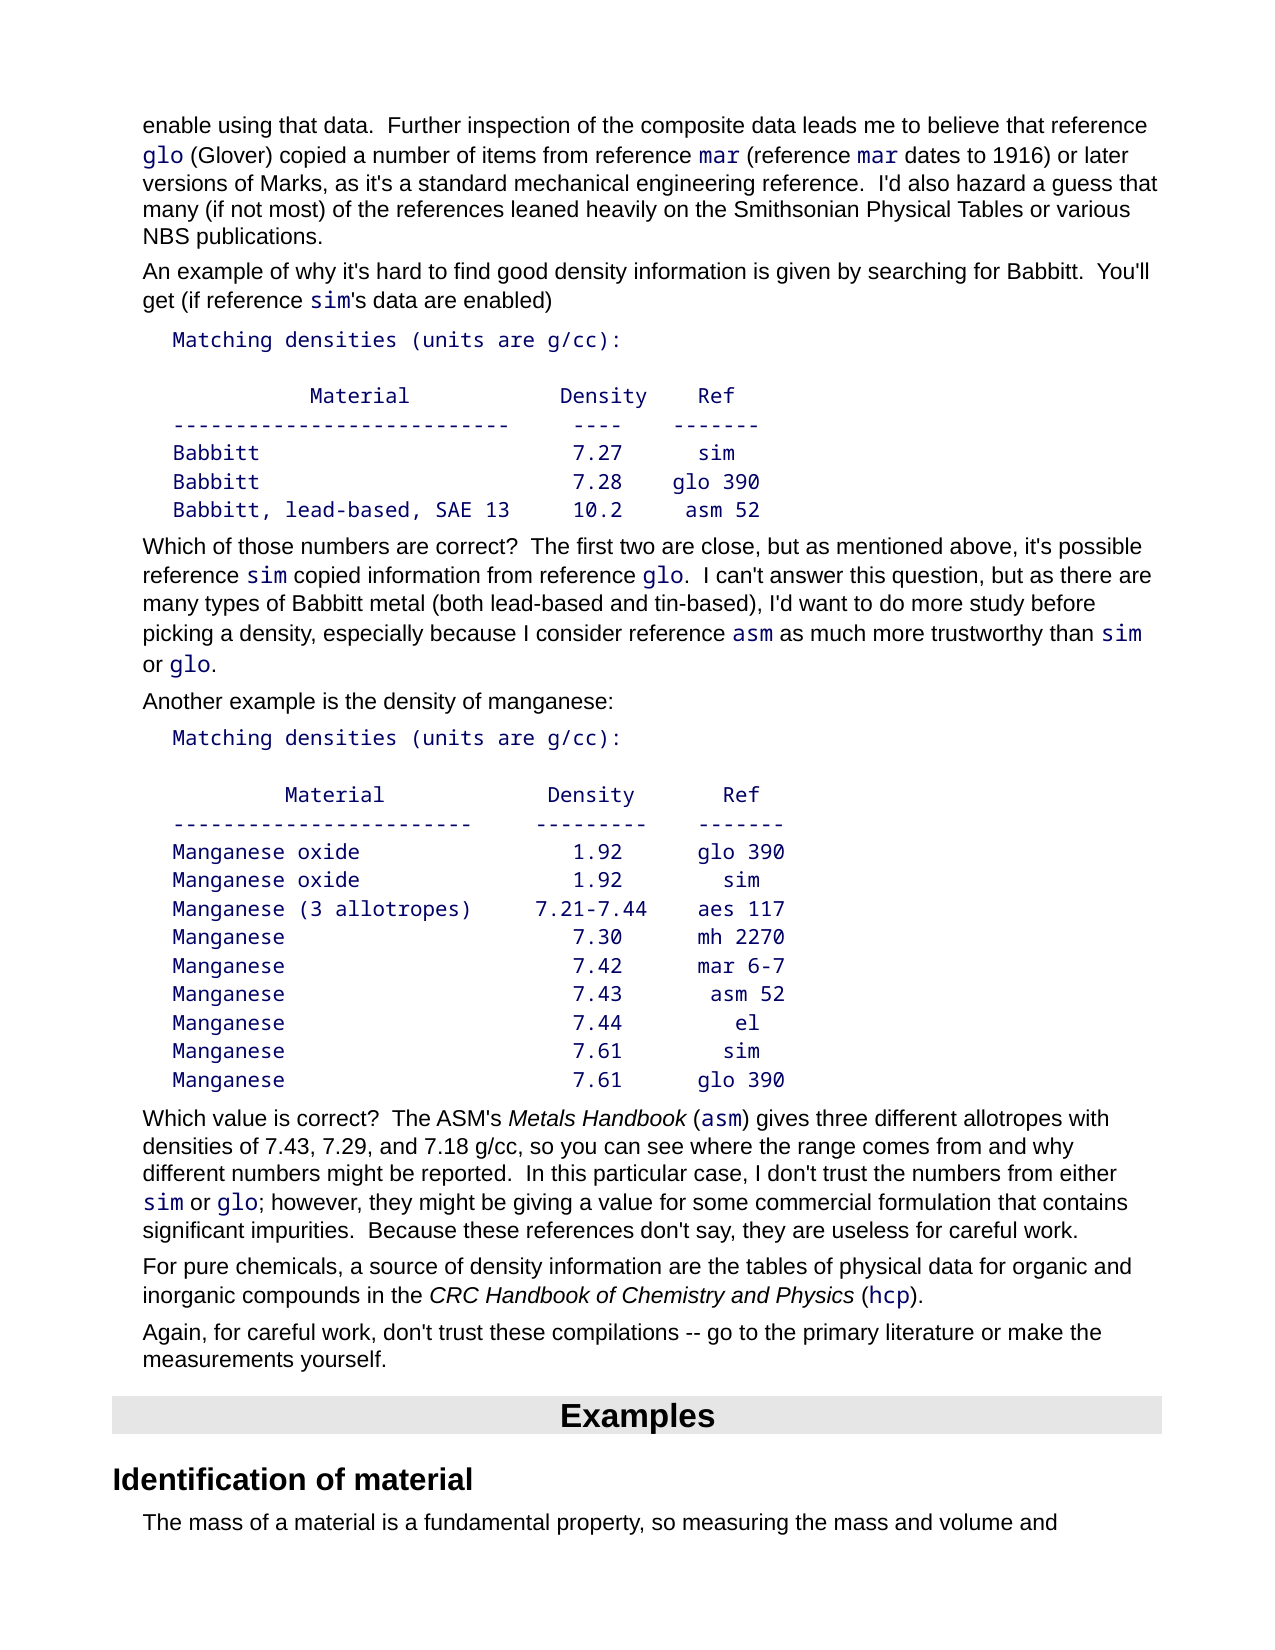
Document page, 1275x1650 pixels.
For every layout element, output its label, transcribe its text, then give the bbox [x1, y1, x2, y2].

text For pure chemicals, a source of density information are the tables of physical data for organic and inorganic compounds in the CRC Handbook of Chemistry and Physics (hcp). [142, 1253, 1162, 1310]
text Manganese 7.42 mar 6-7 [172, 951, 1162, 979]
text Manganese 7.43 asm 52 [172, 979, 1162, 1008]
text Another example is the density of manganese: [142, 688, 1162, 714]
text Matching densities (units are g/cc): [172, 723, 1162, 752]
text Material Density Ref [172, 780, 1162, 809]
text Manganese oxide 1.92 sim [172, 866, 1162, 894]
text Babbitt 7.28 glo 390 [172, 467, 1162, 495]
text Babbitt 7.27 sim [172, 438, 1162, 467]
subtitle Examples [112, 1396, 1162, 1434]
subtitle Identification of material [112, 1461, 1162, 1497]
text An example of why it's hard to find good density information is given by searching for Babbitt. You'll get (if reference sim's data are enabled) [142, 258, 1162, 316]
text Which of those numbers are correct? The first two are close, but as mentioned above, it's possible reference sim copied information from reference glo. I can't answer this question, but as there are many types of Babbitt metal (both lead-based and tin-based), I'd want to do more study before picking a density, especially because I consider reference asm as much more trustworthy than sim or glo. [142, 533, 1162, 679]
text Which value is correct? The ASM's Metals Handbook (asm) gives three different allotropes with densities of 7.43, 7.29, and 7.18 g/cc, so you can see where the range comes from and why different numbers might be reported. In this particular case, I don't trust the numbers from either sim or glo; however, they might be giving a value for some commercial formulation that contains significant impurities. Because these references don't say, they are useless for careful work. [142, 1102, 1162, 1244]
text Manganese 7.44 el [172, 1008, 1162, 1036]
text ------------------------ --------- ------- [172, 809, 1162, 837]
text Manganese (3 allotropes) 7.21-7.44 aes 117 [172, 894, 1162, 922]
text Again, for careful work, don't trust these compilations -- go to the primary literature or make the measurements yourself. [142, 1319, 1162, 1372]
text Matching densities (units are g/cc): [172, 325, 1162, 353]
text The mass of a material is a fundamental property, so measuring the mass and volume and [142, 1509, 1162, 1536]
text Manganese oxide 1.92 glo 390 [172, 837, 1162, 866]
text Babbitt, lead-based, SAE 13 10.2 asm 52 [172, 495, 1162, 524]
text Manganese 7.61 glo 390 [172, 1065, 1162, 1093]
text --------------------------- ---- ------- [172, 410, 1162, 438]
text enable using that data. Further inspection of the composite data leads me to believe that reference glo (Glover) copied a number of items from reference mar (reference mar dates to 1916) or later versions of Marks, as it's a standard mechanical engineering reference. I'd also hazard a guess that many (if not most) of the references leaned heavily on the Smithsonian Physical Tables or various NBS publications. [142, 112, 1162, 249]
text Material Density Ref [172, 382, 1162, 410]
text Manganese 7.61 sim [172, 1036, 1162, 1065]
text Manganese 7.30 mh 2270 [172, 922, 1162, 951]
